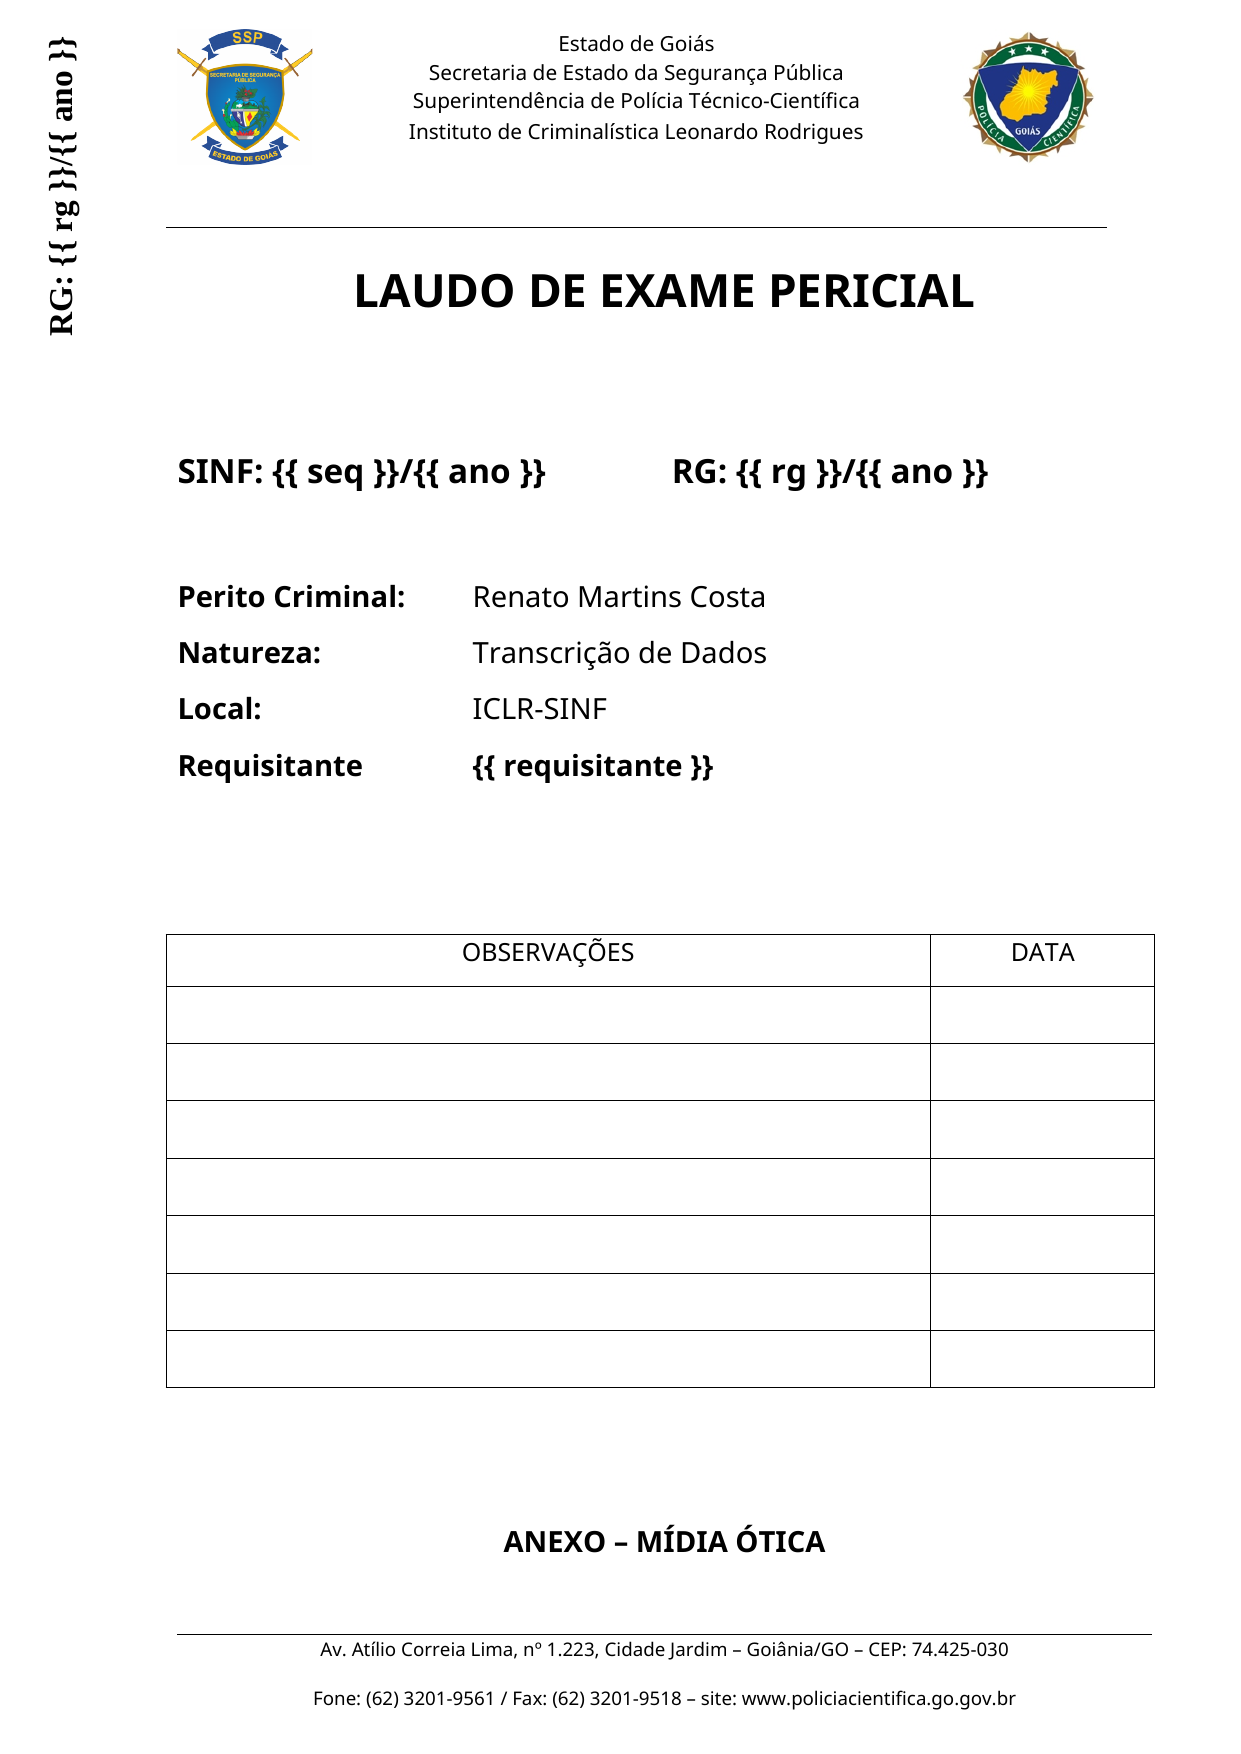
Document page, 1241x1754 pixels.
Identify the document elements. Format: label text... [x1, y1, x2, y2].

table_header DATA [931, 935, 1154, 986]
table_cell [931, 1101, 1154, 1158]
table_header RG: {{ rg }}/{{ ano }} [660, 448, 1155, 509]
table_cell ICLR-SINF [461, 689, 1140, 745]
table_cell [931, 987, 1154, 1043]
table_header OBSERVAÇÕES [167, 935, 930, 986]
table_cell [167, 1274, 930, 1330]
table_cell Requisitante [166, 745, 461, 801]
text ANEXO – MÍDIA ÓTICA [177, 1521, 1152, 1561]
table_cell [167, 1216, 930, 1272]
table_cell [167, 1331, 930, 1387]
table_cell {{ requisitante }} [461, 745, 1140, 801]
table_cell [167, 1101, 930, 1158]
table_cell [931, 1044, 1154, 1100]
table_cell [167, 987, 930, 1043]
table_cell Natureza: [166, 632, 461, 688]
table_header Renato Martins Costa [461, 576, 1140, 632]
table_cell [931, 1159, 1154, 1215]
table_header Perito Criminal: [166, 576, 461, 632]
table_cell [167, 1044, 930, 1100]
picture [960, 29, 1096, 165]
table_cell Local: [166, 689, 461, 745]
table_cell Transcrição de Dados [461, 632, 1140, 688]
table_cell [931, 1331, 1154, 1387]
picture [177, 29, 313, 165]
table_header SINF: {{ seq }}/{{ ano }} [166, 448, 660, 509]
table_cell [167, 1159, 930, 1215]
text LAUDO DE EXAME PERICIAL [177, 258, 1152, 321]
table_cell [931, 1274, 1154, 1330]
table_cell [931, 1216, 1154, 1272]
